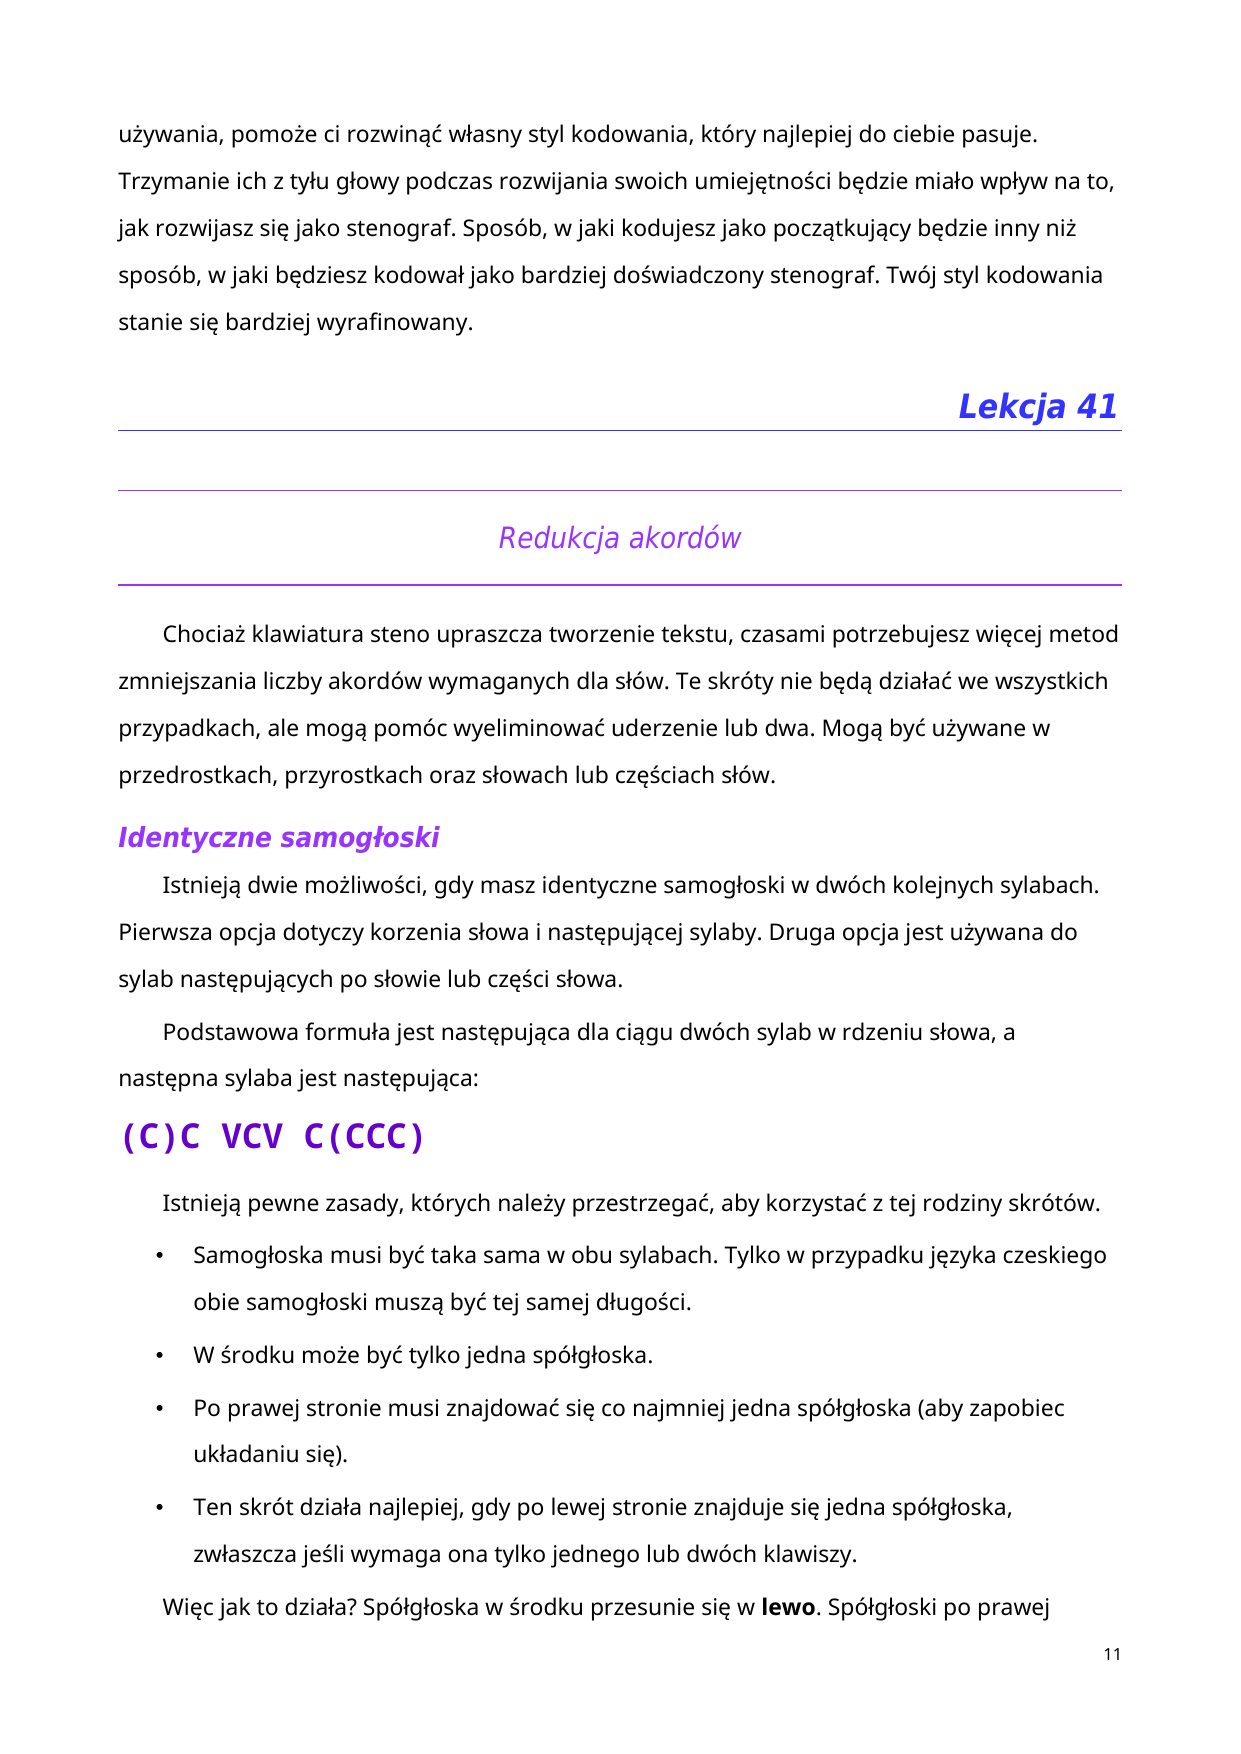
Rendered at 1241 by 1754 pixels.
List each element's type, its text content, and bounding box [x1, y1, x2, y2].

subtitle Redukcja akordów [118, 491, 1122, 584]
list W środku może być tylko jedna spółgłoska. [156, 1339, 1122, 1370]
list Samogłoska musi być taka sama w obu sylabach. Tylko w przypadku języka czeskiego obie samogłoski muszą być tej samej długości. [156, 1239, 1122, 1317]
text Istnieją pewne zasady, których należy przestrzegać, aby korzystać z tej rodziny skrótów. [118, 1187, 1122, 1218]
text Więc jak to działa? Spółgłoska w środku przesunie się w lewo. Spółgłoski po prawej [118, 1591, 1122, 1622]
list Ten skrót działa najlepiej, gdy po lewej stronie znajduje się jedna spółgłoska, zwłaszcza jeśli wymaga ona tylko jednego lub dwóch klawiszy. [156, 1491, 1122, 1569]
subtitle Lekcja 41 [118, 385, 1122, 430]
subtitle Identyczne samogłoski [118, 821, 1122, 853]
list Po prawej stronie musi znajdować się co najmniej jedna spółgłoska (aby zapobiec układaniu się). [156, 1392, 1122, 1470]
text Podstawowa formuła jest następująca dla ciągu dwóch sylab w rdzeniu słowa, a następna sylaba jest następująca: [118, 1015, 1122, 1093]
text używania, pomoże ci rozwinąć własny styl kodowania, który najlepiej do ciebie pasuje. Trzymanie ich z tyłu głowy podczas rozwijania swoich umiejętności będzie miało wpływ na to, jak rozwijasz się jako stenograf. Sposób, w jaki kodujesz jako początkujący będzie inny niż sposób, w jaki będziesz kodował jako bardziej doświadczony stenograf. Twój styl kodowania stanie się bardziej wyrafinowany. [118, 118, 1122, 337]
text (C)C VCV C(CCC) [118, 1112, 1122, 1159]
text Chociaż klawiatura steno upraszcza tworzenie tekstu, czasami potrzebujesz więcej metod zmniejszania liczby akordów wymaganych dla słów. Te skróty nie będą działać we wszystkich przypadkach, ale mogą pomóc wyeliminować uderzenie lub dwa. Mogą być używane w przedrostkach, przyrostkach oraz słowach lub częściach słów. [118, 618, 1122, 790]
text Istnieją dwie możliwości, gdy masz identyczne samogłoski w dwóch kolejnych sylabach. Pierwsza opcja dotyczy korzenia słowa i następującej sylaby. Druga opcja jest używana do sylab następujących po słowie lub części słowa. [118, 869, 1122, 994]
